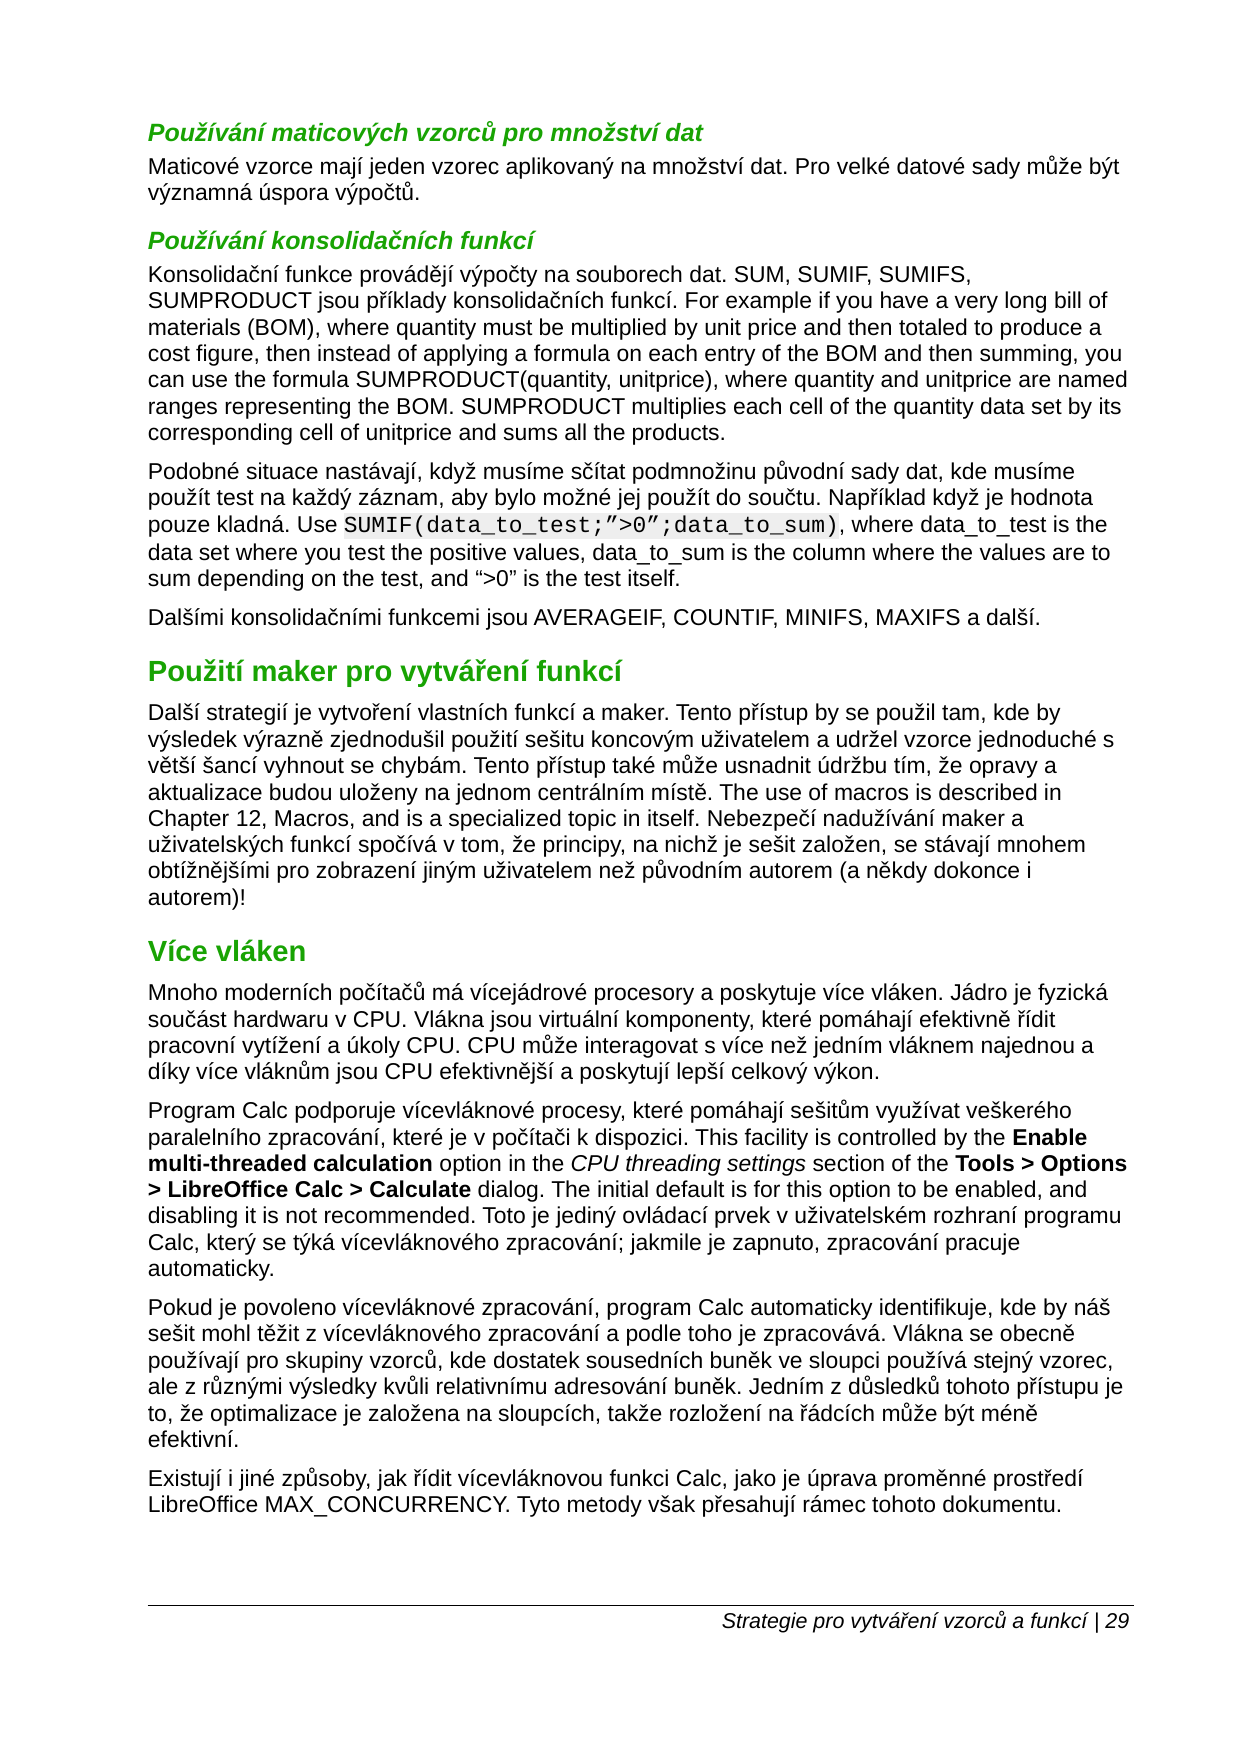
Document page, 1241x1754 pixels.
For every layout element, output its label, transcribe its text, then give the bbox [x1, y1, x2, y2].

text Mnoho moderních počítačů má vícejádrové procesory a poskytuje více vláken. Jádro je fyzická součást hardwaru v CPU. Vlákna jsou virtuální komponenty, které pomáhají efektivně řídit pracovní vytížení a úkoly CPU. CPU může interagovat s více než jedním vláknem najednou a díky více vláknům jsou CPU efektivnější a poskytují lepší celkový výkon. [148, 979, 1134, 1084]
subtitle Použití maker pro vytváření funkcí [148, 654, 1134, 688]
subtitle Používání konsolidačních funkcí [148, 226, 1134, 255]
text Dalšími konsolidačními funkcemi jsou AVERAGEIF, COUNTIF, MINIFS, MAXIFS a další. [148, 604, 1134, 630]
text Existují i jiné způsoby, jak řídit vícevláknovou funkci Calc, jako je úprava proměnné prostředí LibreOffice MAX_CONCURRENCY. Tyto metody však přesahují rámec tohoto dokumentu. [148, 1465, 1134, 1517]
text Pokud je povoleno vícevláknové zpracování, program Calc automaticky identifikuje, kde by náš sešit mohl těžit z vícevláknového zpracování a podle toho je zpracovává. Vlákna se obecně používají pro skupiny vzorců, kde dostatek sousedních buněk ve sloupci používá stejný vzorec, ale z různými výsledky kvůli relativnímu adresování buněk. Jedním z důsledků tohoto přístupu je to, že optimalizace je založena na sloupcích, takže rozložení na řádcích může být méně efektivní. [148, 1294, 1134, 1452]
text Program Calc podporuje vícevláknové procesy, které pomáhají sešitům využívat veškerého paralelního zpracování, které je v počítači k dispozici. This facility is controlled by the Enable multi-threaded calculation option in the CPU threading settings section of the Tools > Options > LibreOffice Calc > Calculate dialog. The initial default is for this option to be enabled, and disabling it is not recommended. Toto je jediný ovládací prvek v uživatelském rozhraní programu Calc, který se týká vícevláknového zpracování; jakmile je zapnuto, zpracování pracuje automaticky. [148, 1097, 1134, 1282]
subtitle Více vláken [148, 934, 1134, 967]
text Podobné situace nastávají, když musíme sčítat podmnožinu původní sady dat, kde musíme použít test na každý záznam, aby bylo možné jej použít do součtu. Například když je hodnota pouze kladná. Use SUMIF(data_to_test;”>0”;data_to_sum), where data_to_test is the data set where you test the positive values, data_to_sum is the column where the values are to sum depending on the test, and “>0” is the test itself. [148, 458, 1134, 592]
text Maticové vzorce mají jeden vzorec aplikovaný na množství dat. Pro velké datové sady může být významná úspora výpočtů. [148, 153, 1134, 206]
text Další strategií je vytvoření vlastních funkcí a maker. Tento přístup by se použil tam, kde by výsledek výrazně zjednodušil použití sešitu koncovým uživatelem a udržel vzorce jednoduché s větší šancí vyhnout se chybám. Tento přístup také může usnadnit údržbu tím, že opravy a aktualizace budou uloženy na jednom centrálním místě. The use of macros is described in Chapter 12, Macros, and is a specialized topic in itself. Nebezpečí nadužívání maker a uživatelských funkcí spočívá v tom, že principy, na nichž je sešit založen, se stávají mnohem obtížnějšími pro zobrazení jiným uživatelem než původním autorem (a někdy dokonce i autorem)! [148, 699, 1134, 910]
subtitle Používání maticových vzorců pro množství dat [148, 118, 1134, 147]
text Konsolidační funkce provádějí výpočty na souborech dat. SUM, SUMIF, SUMIFS, SUMPRODUCT jsou příklady konsolidačních funkcí. For example if you have a very long bill of materials (BOM), where quantity must be multiplied by unit price and then totaled to produce a cost figure, then instead of applying a formula on each entry of the BOM and then summing, you can use the formula SUMPRODUCT(quantity, unitprice), where quantity and unitprice are named ranges representing the BOM. SUMPRODUCT multiplies each cell of the quantity data set by its corresponding cell of unitprice and sums all the products. [148, 261, 1134, 445]
